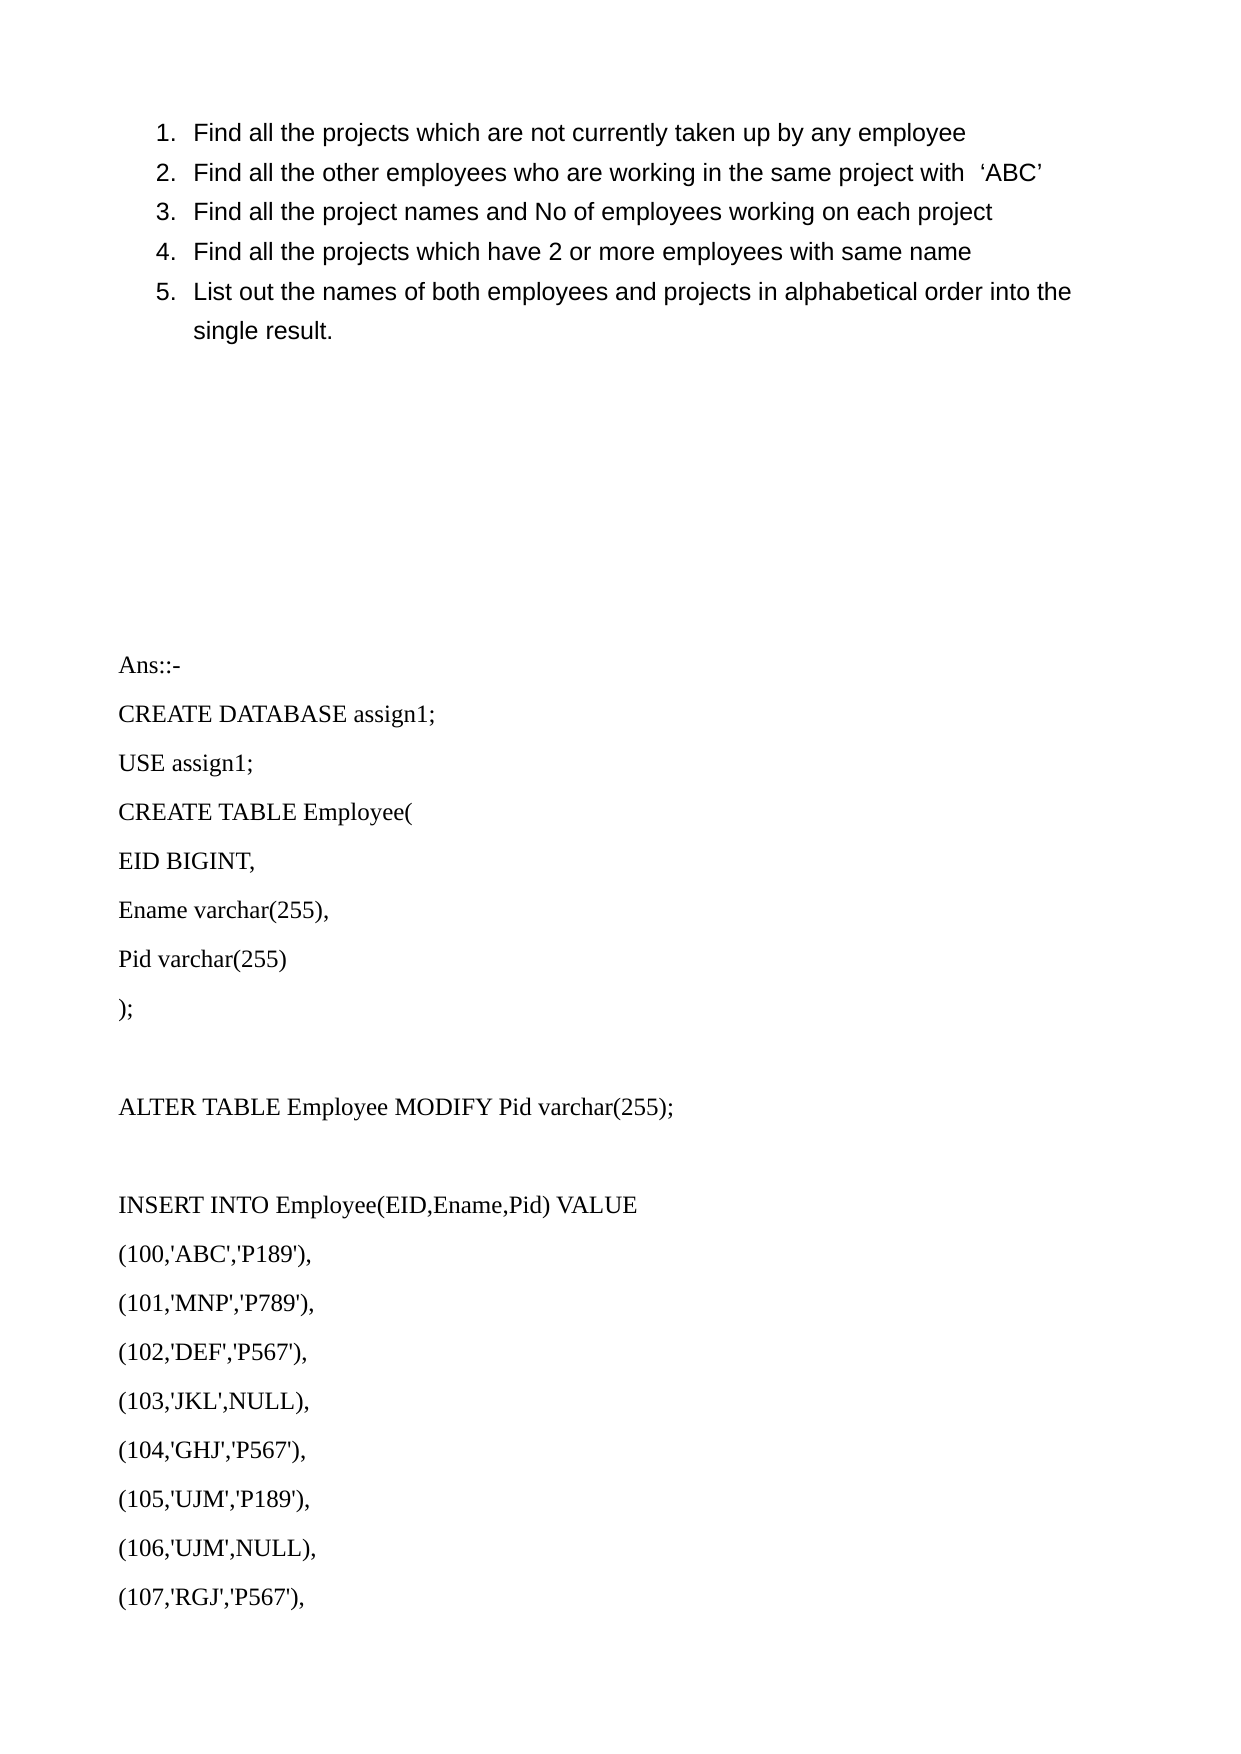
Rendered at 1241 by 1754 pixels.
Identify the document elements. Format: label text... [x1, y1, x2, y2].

text Pid varchar(255) [118, 944, 1122, 973]
text Ans::- [118, 650, 1122, 679]
text EID BIGINT, [118, 846, 1122, 875]
text (103,'JKL',NULL), [118, 1386, 1122, 1415]
text Ename varchar(255), [118, 895, 1122, 924]
list Find all the other employees who are working in the same project with ‘ABC’ [156, 158, 1122, 186]
text CREATE DATABASE assign1; [118, 699, 1122, 728]
text ); [118, 993, 1122, 1022]
text USE assign1; [118, 748, 1122, 777]
list Find all the projects which are not currently taken up by any employee [156, 118, 1122, 147]
text (102,'DEF','P567'), [118, 1337, 1122, 1366]
text INSERT INTO Employee(EID,Ename,Pid) VALUE [118, 1190, 1122, 1218]
text (107,'RGJ','P567'), [118, 1582, 1122, 1611]
list Find all the project names and No of employees working on each project [156, 197, 1122, 226]
text (105,'UJM','P189'), [118, 1484, 1122, 1513]
text (100,'ABC','P189'), [118, 1239, 1122, 1267]
text ALTER TABLE Employee MODIFY Pid varchar(255); [118, 1092, 1122, 1120]
list List out the names of both employees and projects in alphabetical order into the single result. ­ [156, 276, 1122, 345]
text (106,'UJM',NULL), [118, 1533, 1122, 1562]
text (101,'MNP','P789'), [118, 1288, 1122, 1317]
text CREATE TABLE Employee( [118, 797, 1122, 826]
list Find all the projects which have 2 or more employees with same name [156, 237, 1122, 266]
text (104,'GHJ','P567'), [118, 1435, 1122, 1464]
